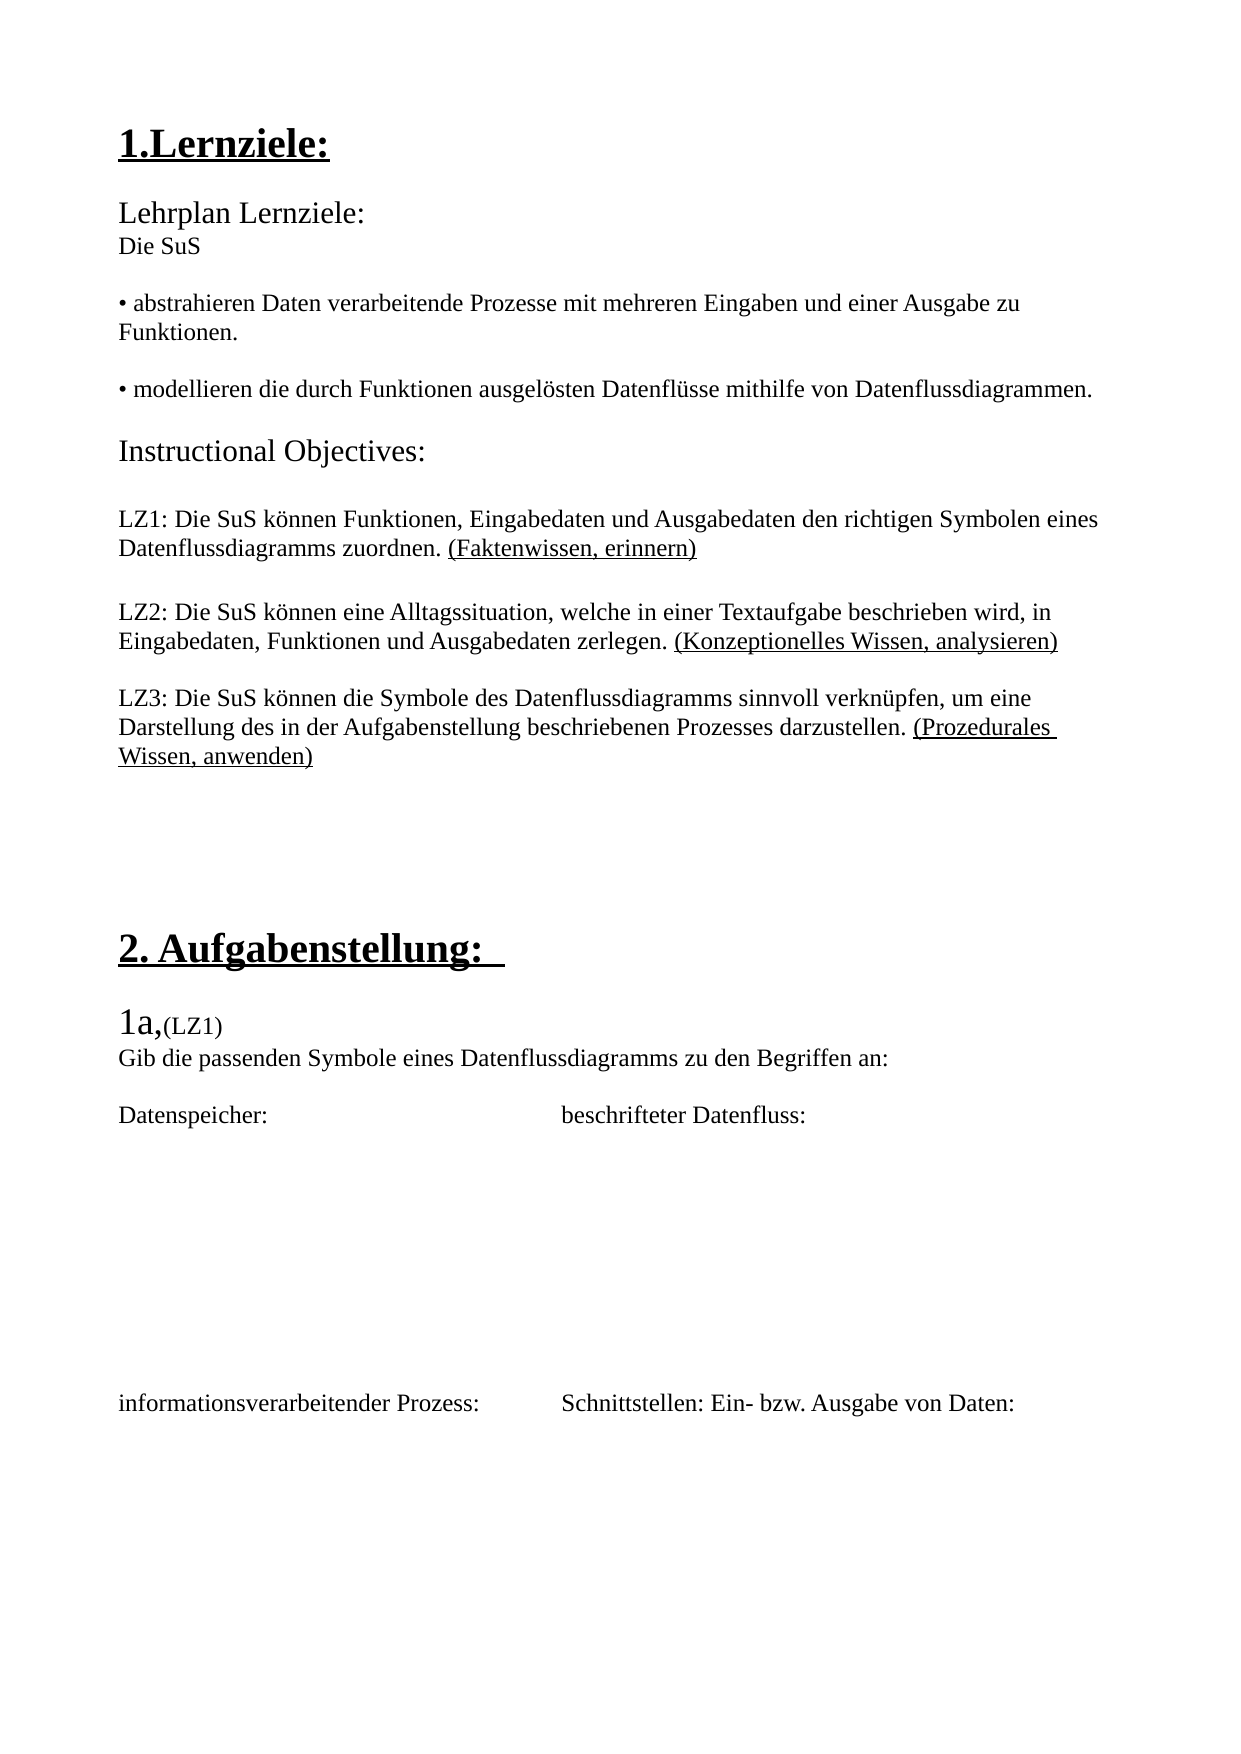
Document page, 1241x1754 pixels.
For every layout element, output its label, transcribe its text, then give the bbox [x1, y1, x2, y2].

text • modellieren die durch Funktionen ausgelösten Datenflüsse mithilfe von Datenflussdiagrammen. [118, 374, 1122, 403]
text Datenspeicher: beschrifteter Datenfluss: [118, 1100, 1122, 1129]
text Gib die passenden Symbole eines Datenflussdiagramms zu den Begriffen an: [118, 1043, 1122, 1072]
text 1.Lernziele: [118, 118, 1122, 166]
text informationsverarbeitender Prozess: Schnittstellen: Ein- bzw. Ausgabe von Daten: [118, 1388, 1122, 1417]
text Instructional Objectives: [118, 432, 1122, 468]
text 2. Aufgabenstellung: [118, 923, 1122, 971]
text LZ3: Die SuS können die Symbole des Datenflussdiagramms sinnvoll verknüpfen, um eine Darstellung des in der Aufgabenstellung beschriebenen Prozesses darzustellen. (Prozedurales Wissen, anwenden) [118, 683, 1122, 770]
text 1a,(LZ1) [118, 1000, 1122, 1043]
text LZ1: Die SuS können Funktionen, Eingabedaten und Ausgabedaten den richtigen Symbolen eines Datenflussdiagramms zuordnen. (Faktenwissen, erinnern) [118, 504, 1122, 561]
text LZ2: Die SuS können eine Alltagssituation, welche in einer Textaufgabe beschrieben wird, in Eingabedaten, Funktionen und Ausgabedaten zerlegen. (Konzeptionelles Wissen, analysieren) [118, 597, 1122, 655]
text Die SuS [118, 231, 1122, 259]
text • abstrahieren Daten verarbeitende Prozesse mit mehreren Eingaben und einer Ausgabe zu Funktionen. [118, 288, 1122, 346]
text Lehrplan Lernziele: [118, 195, 1122, 231]
